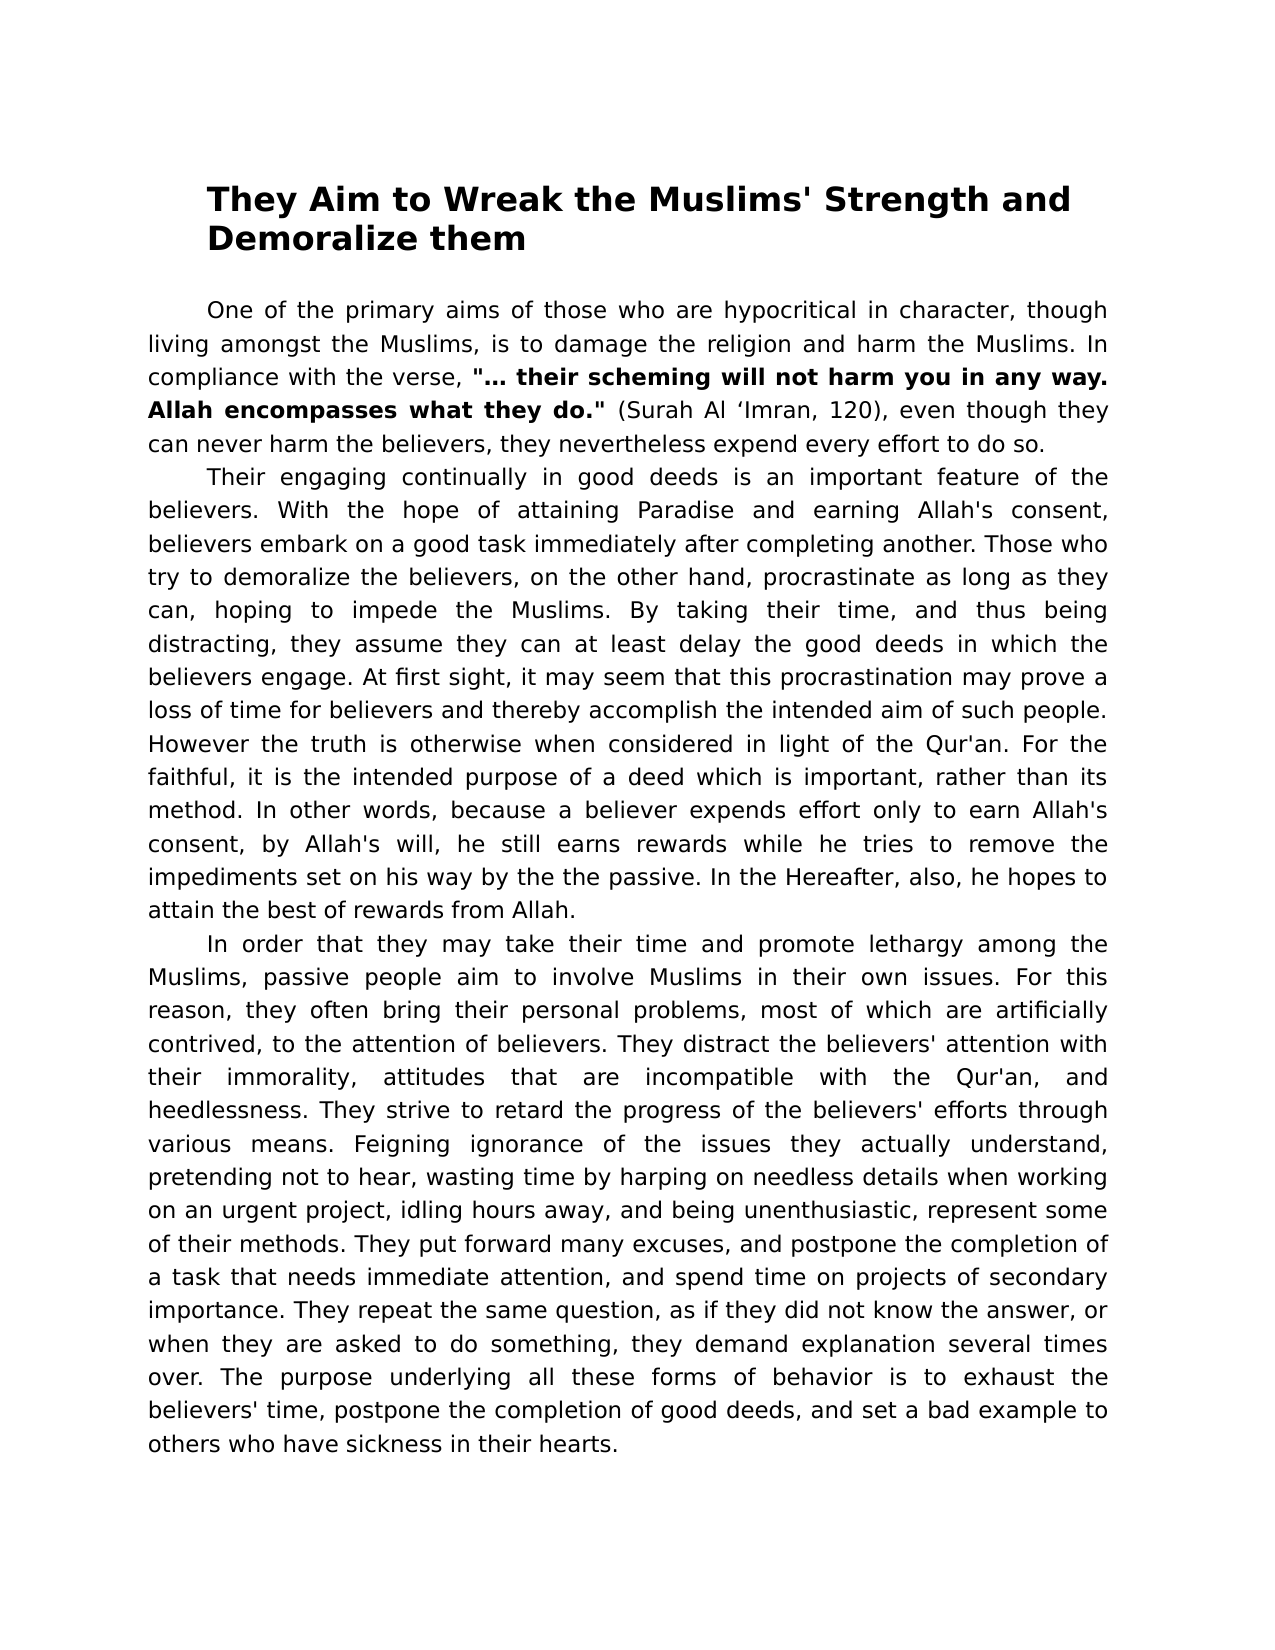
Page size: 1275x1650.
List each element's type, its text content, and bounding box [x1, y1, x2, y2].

text In order that they may take their time and promote lethargy among the Muslims, passive people aim to involve Muslims in their own issues. For this reason, they often bring their personal problems, most of which are artificially contrived, to the attention of believers. They distract the believers' attention with their immorality, attitudes that are incompatible with the Qur'an, and heedlessness. They strive to retard the progress of the believers' efforts through various means. Feigning ignorance of the issues they actually understand, pretending not to hear, wasting time by harping on needless details when working on an urgent project, idling hours away, and being unenthusiastic, represent some of their methods. They put forward many excuses, and postpone the completion of a task that needs immediate attention, and spend time on projects of secondary importance. They repeat the same question, as if they did not know the answer, or when they are asked to do something, they demand explanation several times over. The purpose underlying all these forms of behavior is to exhaust the believers' time, postpone the completion of good deeds, and set a bad example to others who have sickness in their hearts. [148, 925, 1110, 1459]
text One of the primary aims of those who are hypocritical in character, though living amongst the Muslims, is to damage the religion and harm the Muslims. In compliance with the verse, "… their scheming will not harm you in any way. Allah encompasses what they do." (Surah Al ‘Imran, 120), even though they can never harm the believers, they nevertheless expend every effort to do so. [148, 292, 1110, 459]
text They Aim to Wreak the Muslims' Strength and [148, 181, 1110, 220]
text Demoralize them [148, 220, 1110, 259]
text Their engaging continually in good deeds is an important feature of the believers. With the hope of attaining Paradise and earning Allah's consent, believers embark on a good task immediately after completing another. Those who try to demoralize the believers, on the other hand, procrastinate as long as they can, hoping to impede the Muslims. By taking their time, and thus being distracting, they assume they can at least delay the good deeds in which the believers engage. At first sight, it may seem that this procrastination may prove a loss of time for believers and thereby accomplish the intended aim of such people. However the truth is otherwise when considered in light of the Qur'an. For the faithful, it is the intended purpose of a deed which is important, rather than its method. In other words, because a believer expends effort only to earn Allah's consent, by Allah's will, he still earns rewards while he tries to remove the impediments set on his way by the the passive. In the Hereafter, also, he hopes to attain the best of rewards from Allah. [148, 459, 1110, 925]
